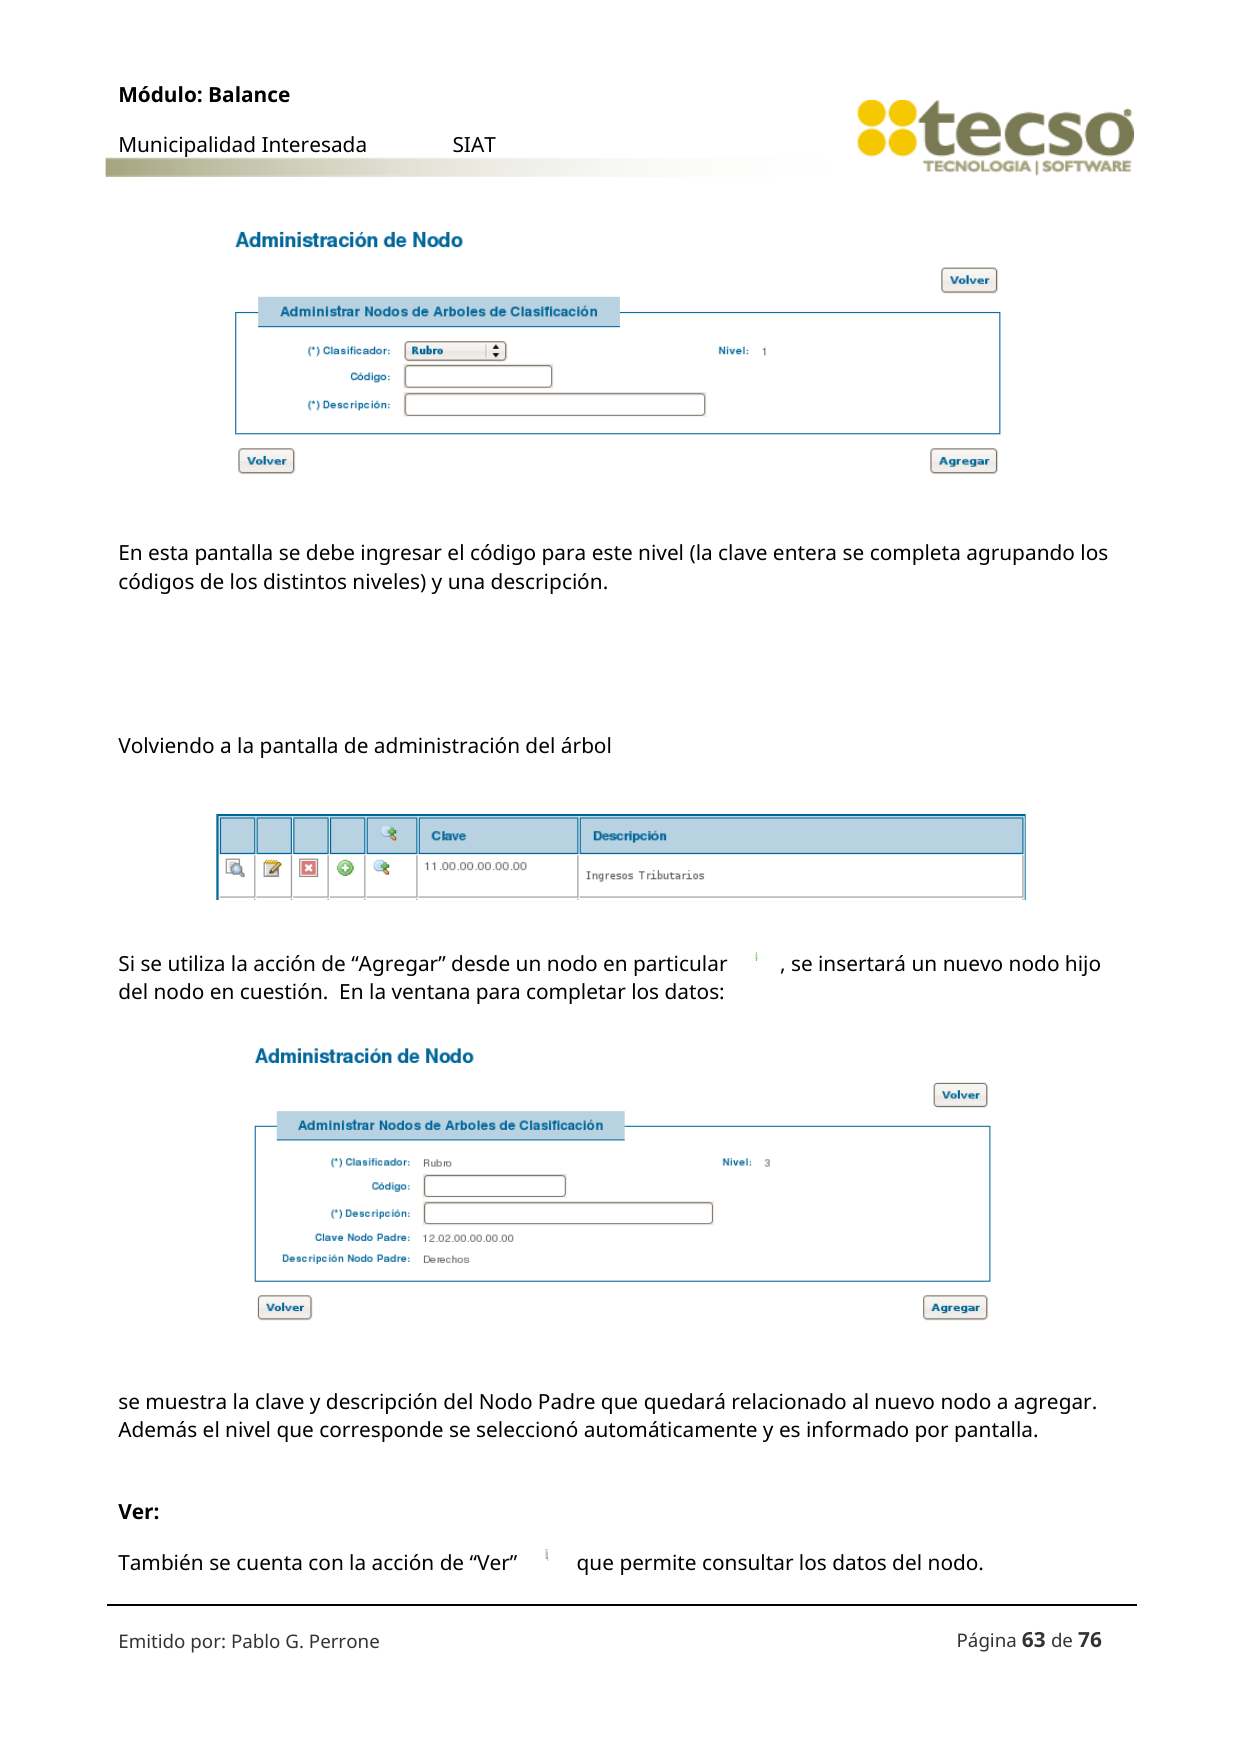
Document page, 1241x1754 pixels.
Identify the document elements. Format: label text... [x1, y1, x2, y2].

text Si se utiliza la acción de “Agregar” desde un nodo en particular , se insertará un nuevo nodo hijo del nodo en cuestión. En la ventana para completar los datos: [118, 942, 1122, 1006]
picture [222, 219, 1019, 496]
picture [105, 100, 1134, 177]
picture [545, 1547, 549, 1562]
text Ver: [118, 1497, 1122, 1526]
text se muestra la clave y descripción del Nodo Padre que quedará relacionado al nuevo nodo a agregar. Además el nivel que corresponde se seleccionó automáticamente y es informado por pantalla. [118, 1387, 1122, 1444]
picture [219, 817, 1026, 900]
text En esta pantalla se debe ingresar el código para este nivel (la clave entera se completa agrupando los códigos de los distintos niveles) y una descripción. [118, 538, 1122, 595]
text También se cuenta con la acción de “Ver” que permite consultar los datos del nodo. [118, 1538, 1122, 1576]
picture [239, 1041, 1002, 1332]
text Volviendo a la pantalla de administración del árbol [118, 731, 1122, 759]
